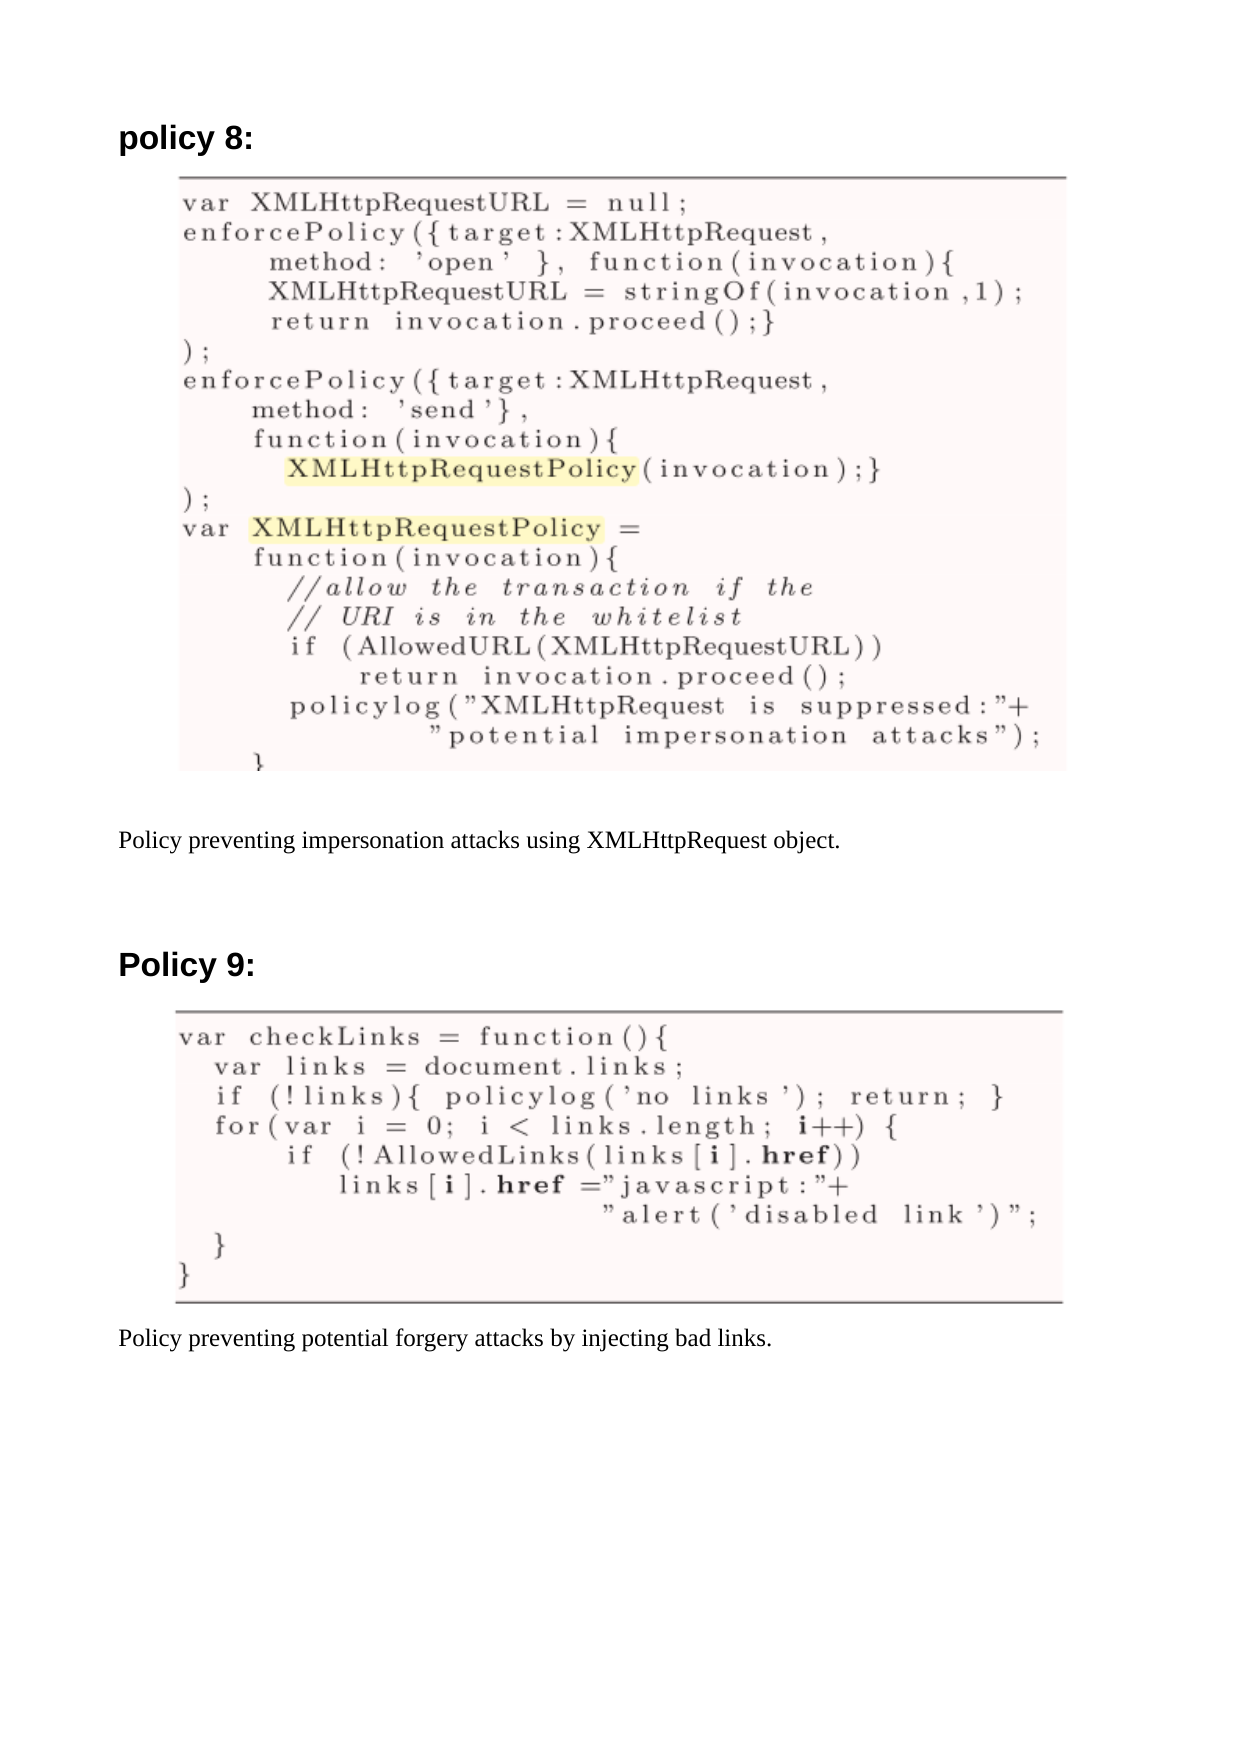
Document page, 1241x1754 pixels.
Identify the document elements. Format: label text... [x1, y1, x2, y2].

subtitle Policy 9: [118, 944, 1122, 983]
picture [172, 169, 1068, 771]
text Policy preventing impersonation attacks using XMLHttpRequest object. [118, 826, 1122, 854]
subtitle policy 8: [118, 118, 1122, 157]
text Policy preventing potential forgery attacks by injecting bad links. [118, 996, 1122, 1352]
picture [165, 995, 1075, 1318]
